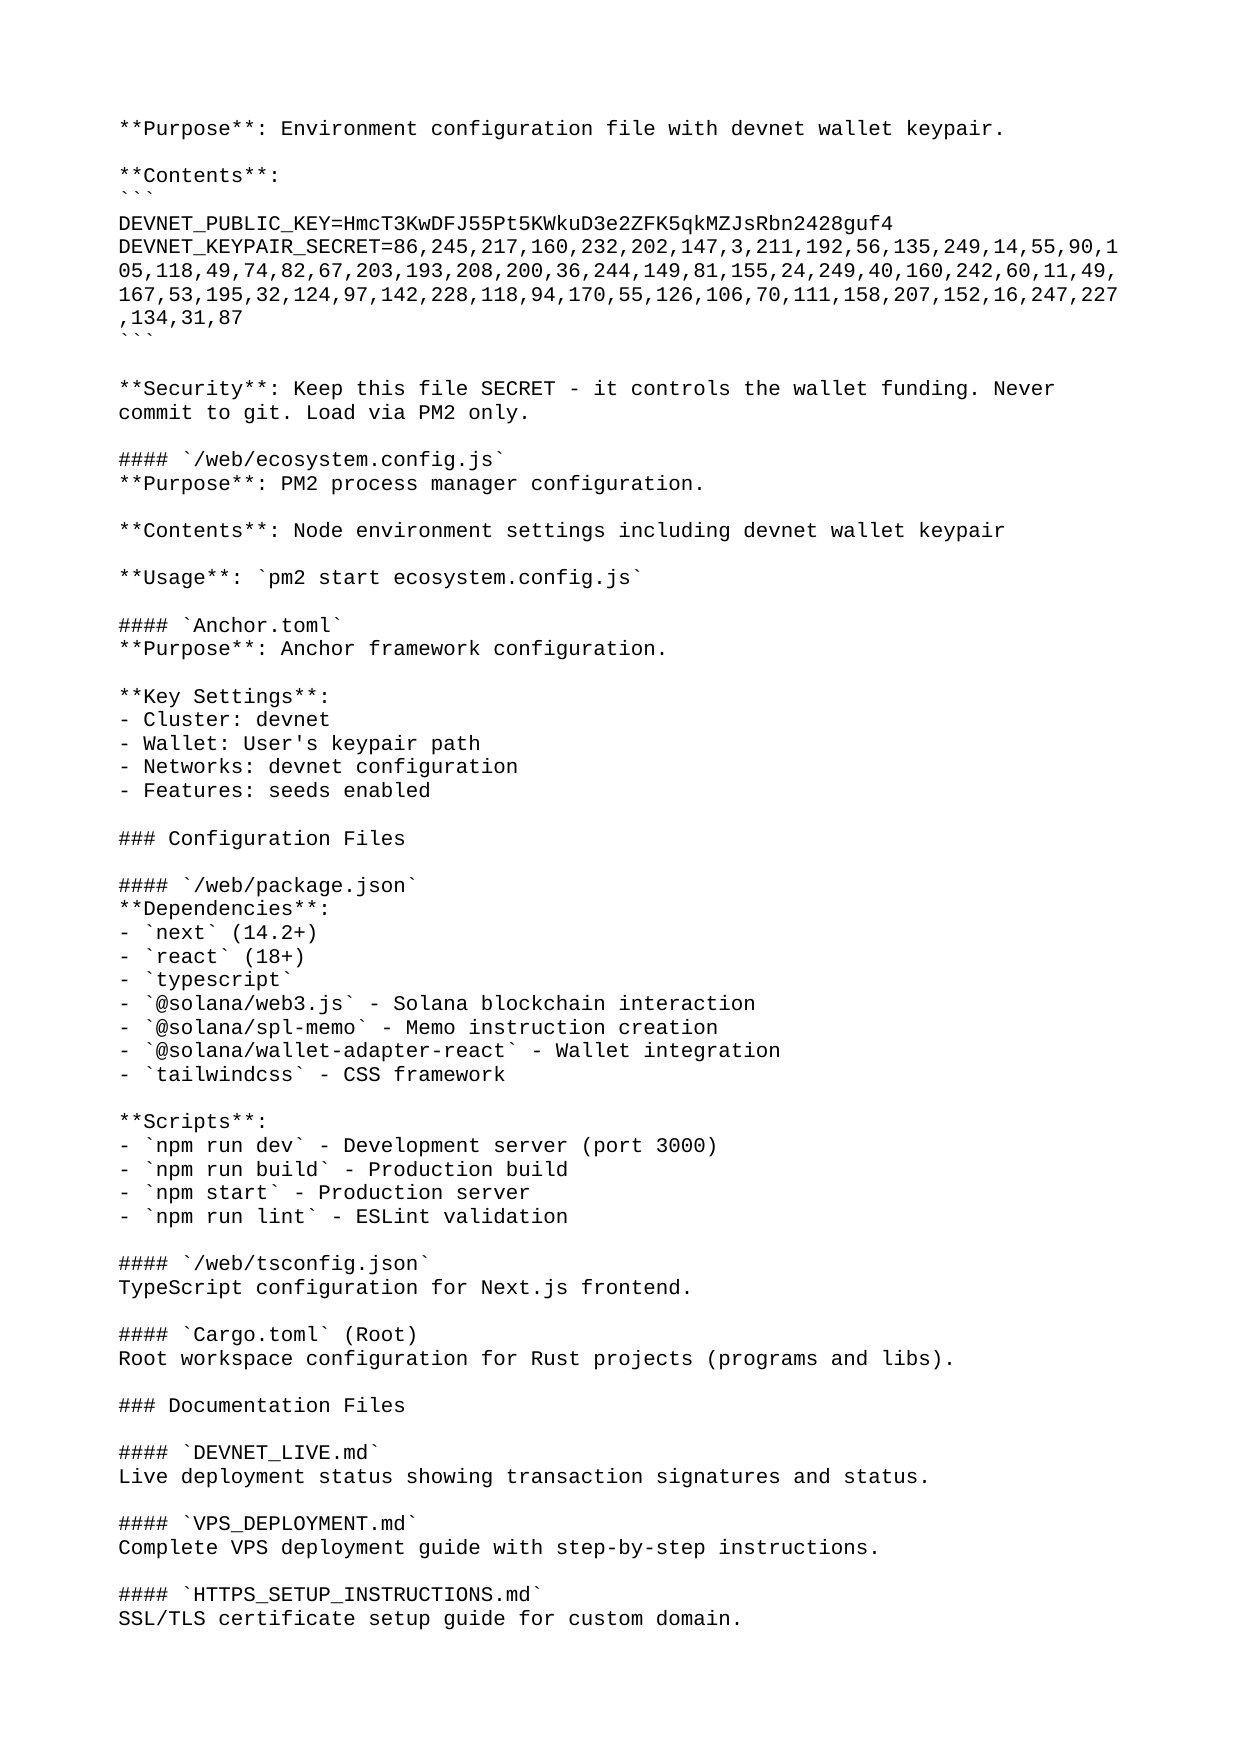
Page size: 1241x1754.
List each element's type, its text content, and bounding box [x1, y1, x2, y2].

text #### `DEVNET_LIVE.md` [118, 1442, 1122, 1466]
text **Dependencies**: [118, 898, 1122, 922]
text - `npm run dev` - Development server (port 3000) [118, 1135, 1122, 1158]
text **Key Settings**: [118, 686, 1122, 709]
text **Contents**: [118, 165, 1122, 189]
text **Security**: Keep this file SECRET - it controls the wallet funding. Never commit to git. Load via PM2 only. [118, 378, 1122, 426]
text - `@solana/web3.js` - Solana blockchain interaction [118, 993, 1122, 1017]
text ### Configuration Files [118, 827, 1122, 851]
text **Purpose**: Environment configuration file with devnet wallet keypair. [118, 118, 1122, 142]
text - `typescript` [118, 969, 1122, 993]
text #### `Anchor.toml` [118, 615, 1122, 638]
text #### `HTTPS_SETUP_INSTRUCTIONS.md` [118, 1584, 1122, 1608]
text DEVNET_KEYPAIR_SECRET=86,245,217,160,232,202,147,3,211,192,56,135,249,14,55,90,105,118,49,74,82,67,203,193,208,200,36,244,149,81,155,24,249,40,160,242,60,11,49,167,53,195,32,124,97,142,228,118,94,170,55,126,106,70,111,158,207,152,16,247,227,134,31,87 [118, 236, 1122, 331]
text #### `VPS_DEPLOYMENT.md` [118, 1513, 1122, 1537]
text - `@solana/wallet-adapter-react` - Wallet integration [118, 1040, 1122, 1064]
text ``` [118, 331, 1122, 354]
text **Contents**: Node environment settings including devnet wallet keypair [118, 520, 1122, 544]
text ``` [118, 189, 1122, 213]
text #### `/web/package.json` [118, 875, 1122, 898]
text - Cluster: devnet [118, 709, 1122, 733]
text **Purpose**: PM2 process manager configuration. [118, 473, 1122, 496]
text Live deployment status showing transaction signatures and status. [118, 1466, 1122, 1489]
text - `@solana/spl-memo` - Memo instruction creation [118, 1017, 1122, 1040]
text #### `Cargo.toml` (Root) [118, 1324, 1122, 1348]
text **Scripts**: [118, 1111, 1122, 1135]
text **Purpose**: Anchor framework configuration. [118, 638, 1122, 662]
text #### `/web/tsconfig.json` [118, 1253, 1122, 1277]
text - `tailwindcss` - CSS framework [118, 1064, 1122, 1088]
text Complete VPS deployment guide with step-by-step instructions. [118, 1537, 1122, 1561]
text - `react` (18+) [118, 946, 1122, 969]
text DEVNET_PUBLIC_KEY=HmcT3KwDFJ55Pt5KWkuD3e2ZFK5qkMZJsRbn2428guf4 [118, 213, 1122, 236]
text - Networks: devnet configuration [118, 757, 1122, 780]
text ### Documentation Files [118, 1395, 1122, 1419]
text - `npm run lint` - ESLint validation [118, 1206, 1122, 1229]
text SSL/TLS certificate setup guide for custom domain. [118, 1608, 1122, 1631]
text - `npm start` - Production server [118, 1182, 1122, 1206]
text Root workspace configuration for Rust projects (programs and libs). [118, 1348, 1122, 1371]
text **Usage**: `pm2 start ecosystem.config.js` [118, 567, 1122, 591]
text TypeScript configuration for Next.js frontend. [118, 1277, 1122, 1300]
text - `npm run build` - Production build [118, 1158, 1122, 1182]
text - `next` (14.2+) [118, 922, 1122, 946]
text - Wallet: User's keypair path [118, 733, 1122, 757]
text - Features: seeds enabled [118, 780, 1122, 804]
text #### `/web/ecosystem.config.js` [118, 449, 1122, 473]
